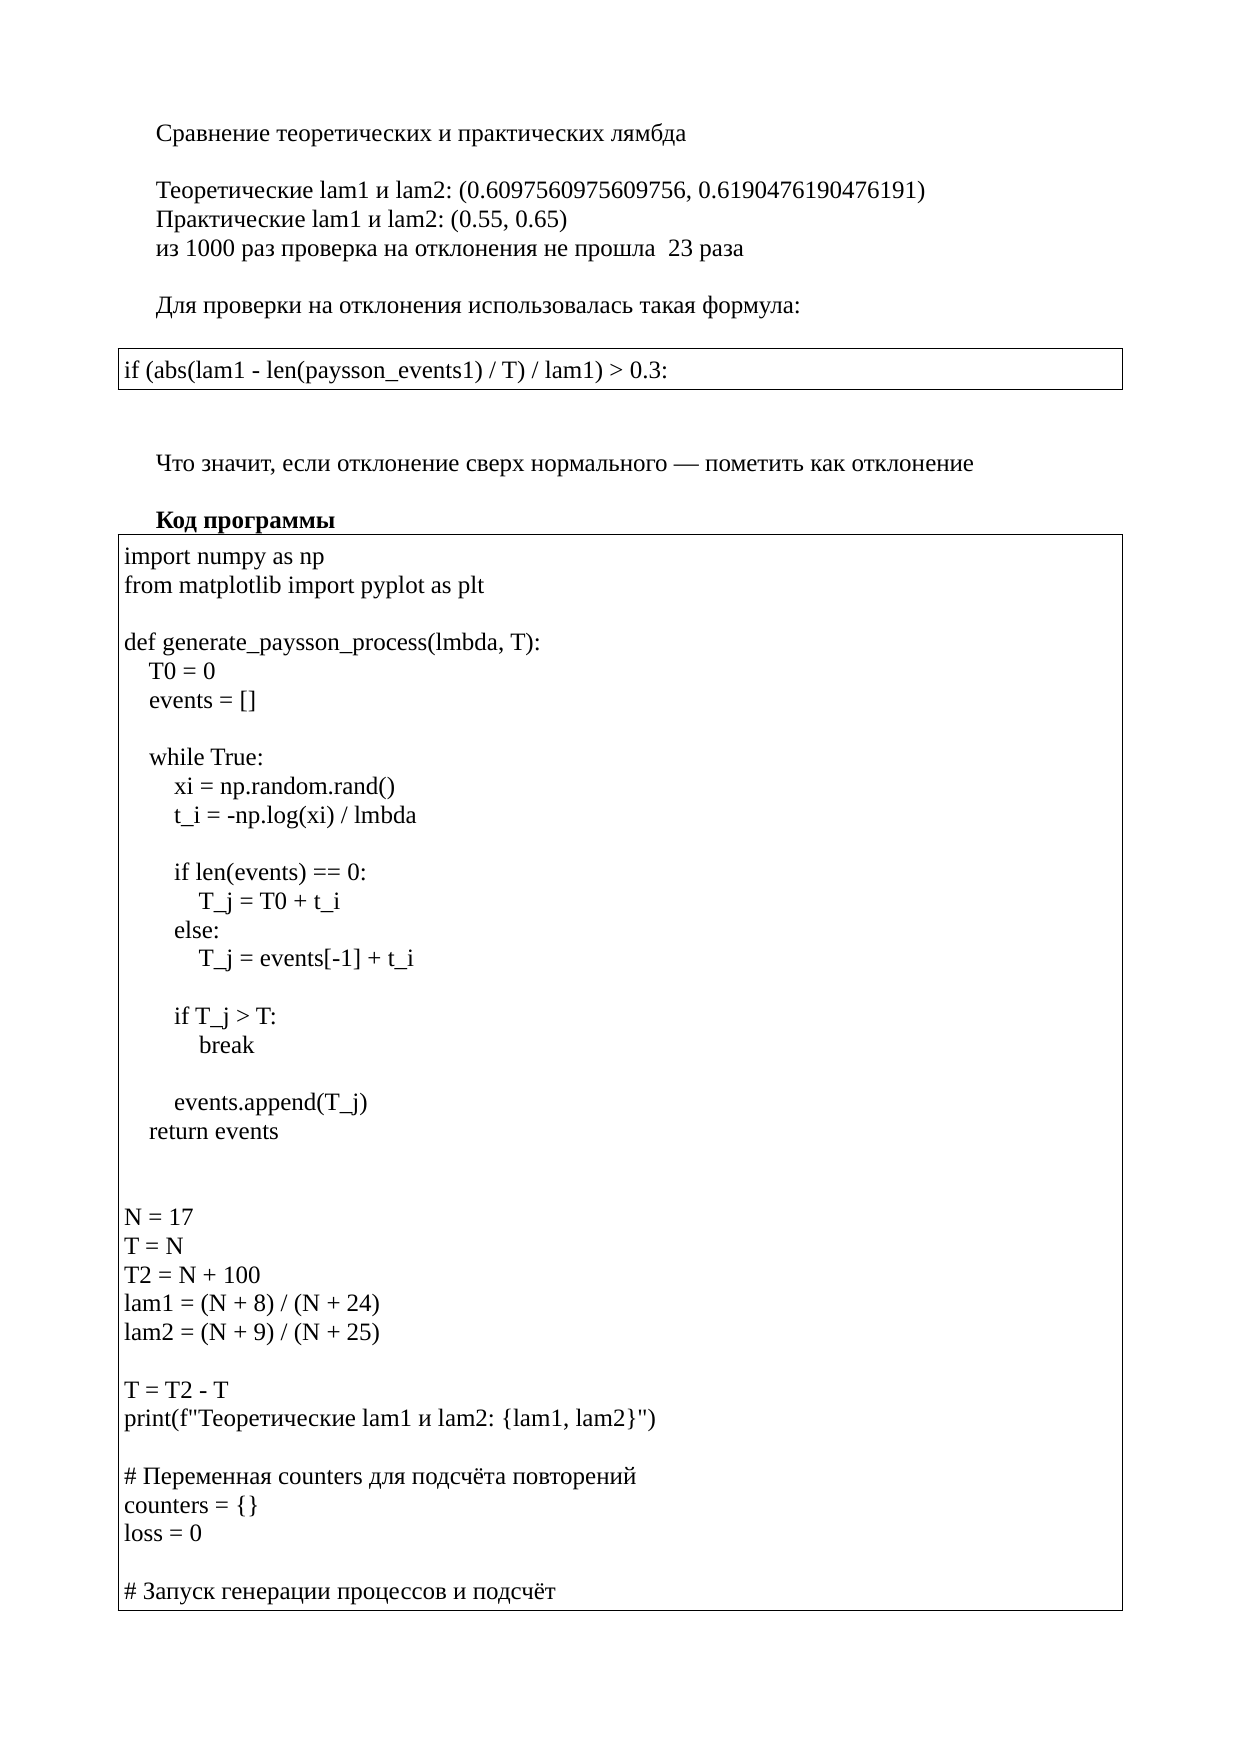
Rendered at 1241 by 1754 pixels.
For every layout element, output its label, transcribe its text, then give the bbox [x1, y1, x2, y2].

text Практические lam1 и lam2: (0.55, 0.65) [156, 204, 1122, 233]
text из 1000 раз проверка на отклонения не прошла 23 раза [156, 233, 1122, 262]
text Сравнение теоретических и практических лямбда [156, 118, 1122, 147]
text Для проверки на отклонения использовалась такая формула: [156, 291, 1122, 319]
table_header if (abs(lam1 - len(paysson_events1) / T) / lam1) > 0.3: [119, 349, 1122, 389]
table_header import numpy as np from matplotlib import pyplot as plt def generate_paysson_process(lmbda, T): T0 = 0 events = [] while True: xi = np.random.rand() t_i = -np.log(xi) / lmbda if len(events) == 0: T_j = T0 + t_i else: T_j = events[-1] + t_i if T_j > T: break events.append(T_j) return events N = 17 T = N T2 = N + 100 lam1 = (N + 8) / (N + 24) lam2 = (N + 9) / (N + 25) T = T2 - T print(f"Теоретические lam1 и lam2: {lam1, lam2}") # Переменная counters для подсчёта повторений counters = {} loss = 0 # Запуск генерации процессов и подсчёт [119, 535, 1122, 1610]
text Теоретические lam1 и lam2: (0.6097560975609756, 0.6190476190476191) [156, 176, 1122, 204]
text Код программы [156, 505, 1122, 534]
text Что значит, если отклонение сверх нормального — пометить как отклонение [156, 448, 1122, 505]
